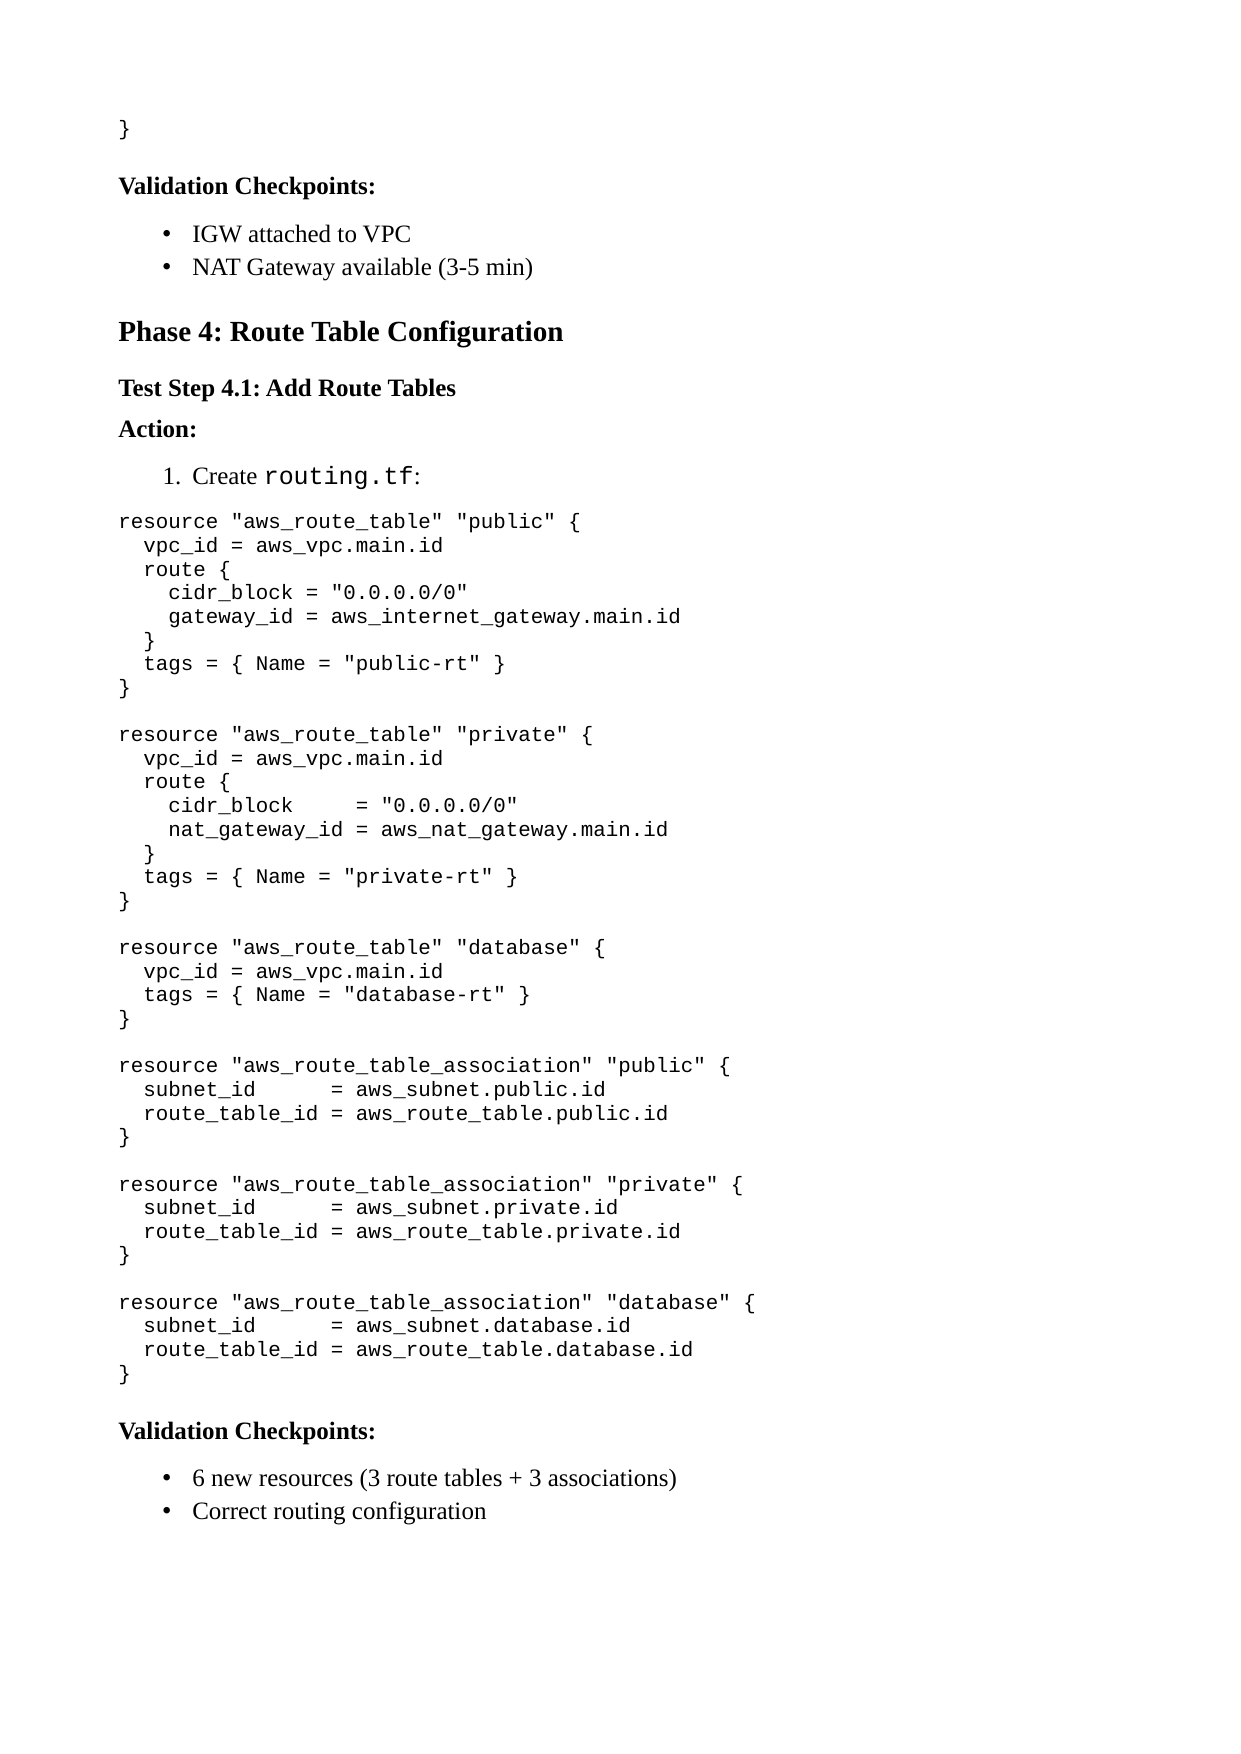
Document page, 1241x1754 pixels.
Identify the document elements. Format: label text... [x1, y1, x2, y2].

text cidr_block = "0.0.0.0/0" [118, 582, 1122, 606]
subtitle Phase 4: Route Table Configuration [118, 314, 1122, 348]
text Validation Checkpoints: [118, 171, 1122, 200]
list Create routing.tf: [162, 461, 1122, 492]
text resource "aws_route_table" "public" { [118, 511, 1122, 535]
text resource "aws_route_table_association" "database" { [118, 1292, 1122, 1315]
list 6 new resources (3 route tables + 3 associations) [162, 1463, 1122, 1492]
text resource "aws_route_table" "database" { [118, 937, 1122, 961]
text } [118, 1008, 1122, 1032]
text cidr_block = "0.0.0.0/0" [118, 795, 1122, 819]
text vpc_id = aws_vpc.main.id [118, 748, 1122, 772]
text subnet_id = aws_subnet.database.id [118, 1315, 1122, 1339]
text route { [118, 772, 1122, 795]
text } [118, 842, 1122, 866]
text tags = { Name = "public-rt" } [118, 653, 1122, 677]
text } [118, 677, 1122, 701]
text } [118, 1363, 1122, 1386]
text route { [118, 559, 1122, 582]
subtitle Test Step 4.1: Add Route Tables [118, 373, 1122, 401]
text subnet_id = aws_subnet.public.id [118, 1079, 1122, 1103]
text vpc_id = aws_vpc.main.id [118, 961, 1122, 984]
text route_table_id = aws_route_table.private.id [118, 1221, 1122, 1244]
text resource "aws_route_table_association" "private" { [118, 1173, 1122, 1197]
text } [118, 630, 1122, 653]
text gateway_id = aws_internet_gateway.main.id [118, 606, 1122, 630]
list Correct routing configuration [162, 1496, 1122, 1525]
text Validation Checkpoints: [118, 1416, 1122, 1444]
text } [118, 890, 1122, 913]
text route_table_id = aws_route_table.database.id [118, 1339, 1122, 1363]
text resource "aws_route_table" "private" { [118, 724, 1122, 748]
text subnet_id = aws_subnet.private.id [118, 1197, 1122, 1221]
list IGW attached to VPC [162, 219, 1122, 248]
text } [118, 1244, 1122, 1268]
text } [118, 1126, 1122, 1150]
text nat_gateway_id = aws_nat_gateway.main.id [118, 819, 1122, 842]
text tags = { Name = "database-rt" } [118, 984, 1122, 1008]
text route_table_id = aws_route_table.public.id [118, 1103, 1122, 1126]
text } [118, 118, 1122, 142]
text vpc_id = aws_vpc.main.id [118, 535, 1122, 559]
text resource "aws_route_table_association" "public" { [118, 1055, 1122, 1079]
text Action: [118, 414, 1122, 443]
text tags = { Name = "private-rt" } [118, 866, 1122, 890]
list NAT Gateway available (3-5 min) [162, 252, 1122, 281]
